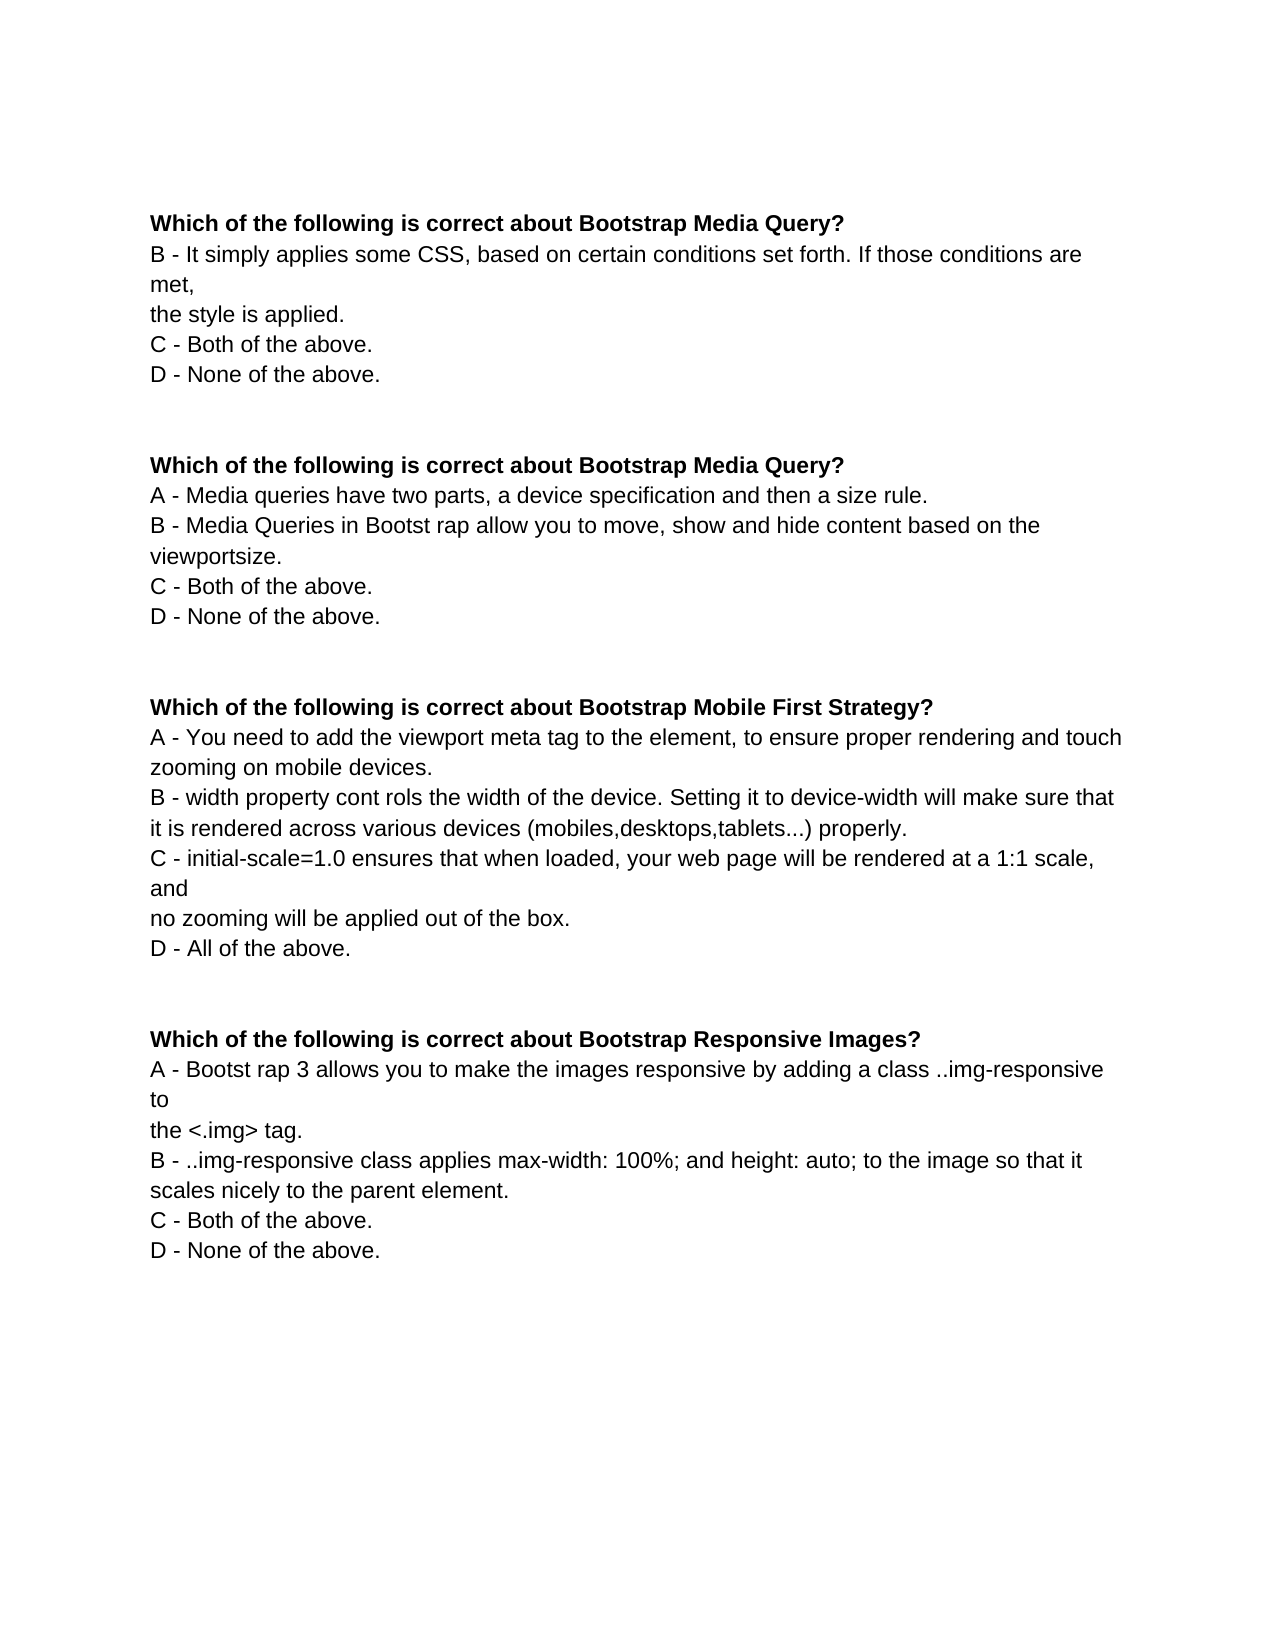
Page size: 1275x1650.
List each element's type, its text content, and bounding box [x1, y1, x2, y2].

text D - All of the above. [150, 935, 1125, 962]
text scales nicely to the parent element. [150, 1177, 1125, 1203]
text Which of the following is correct about Bootstrap Media Query? [150, 452, 1125, 478]
text D - None of the above. [150, 361, 1125, 388]
text C - Both of the above. [150, 331, 1125, 358]
text D - None of the above. [150, 603, 1125, 629]
text C - Both of the above. [150, 573, 1125, 599]
text C - initial-scale=1.0 ensures that when loaded, your web page will be rendered at a 1:1 scale, and [150, 845, 1125, 901]
text Which of the following is correct about Bootstrap Media Query? [150, 210, 1125, 237]
text the style is applied. [150, 301, 1125, 327]
text no zooming will be applied out of the box. [150, 905, 1125, 932]
text C - Both of the above. [150, 1207, 1125, 1234]
text it is rendered across various devices (mobiles,desktops,tablets...) properly. [150, 814, 1125, 841]
text B - width property cont rols the width of the device. Setting it to device-width will make sure that [150, 784, 1125, 811]
text Which of the following is correct about Bootstrap Responsive Images? [150, 1026, 1125, 1052]
text the <.img> tag. [150, 1117, 1125, 1143]
text Which of the following is correct about Bootstrap Mobile First Strategy? [150, 694, 1125, 720]
text A - Media queries have two parts, a device specification and then a size rule. [150, 482, 1125, 509]
text zooming on mobile devices. [150, 754, 1125, 781]
text D - None of the above. [150, 1237, 1125, 1264]
text A - Bootst rap 3 allows you to make the images responsive by adding a class ..img-responsive to [150, 1056, 1125, 1113]
text B - It simply applies some CSS, based on certain conditions set forth. If those conditions are met, [150, 241, 1125, 297]
text B - ..img-responsive class applies max-width: 100%; and height: auto; to the image so that it [150, 1147, 1125, 1173]
text A - You need to add the viewport meta tag to the element, to ensure proper rendering and touch [150, 724, 1125, 750]
text B - Media Queries in Bootst rap allow you to move, show and hide content based on the viewportsize. [150, 512, 1125, 569]
